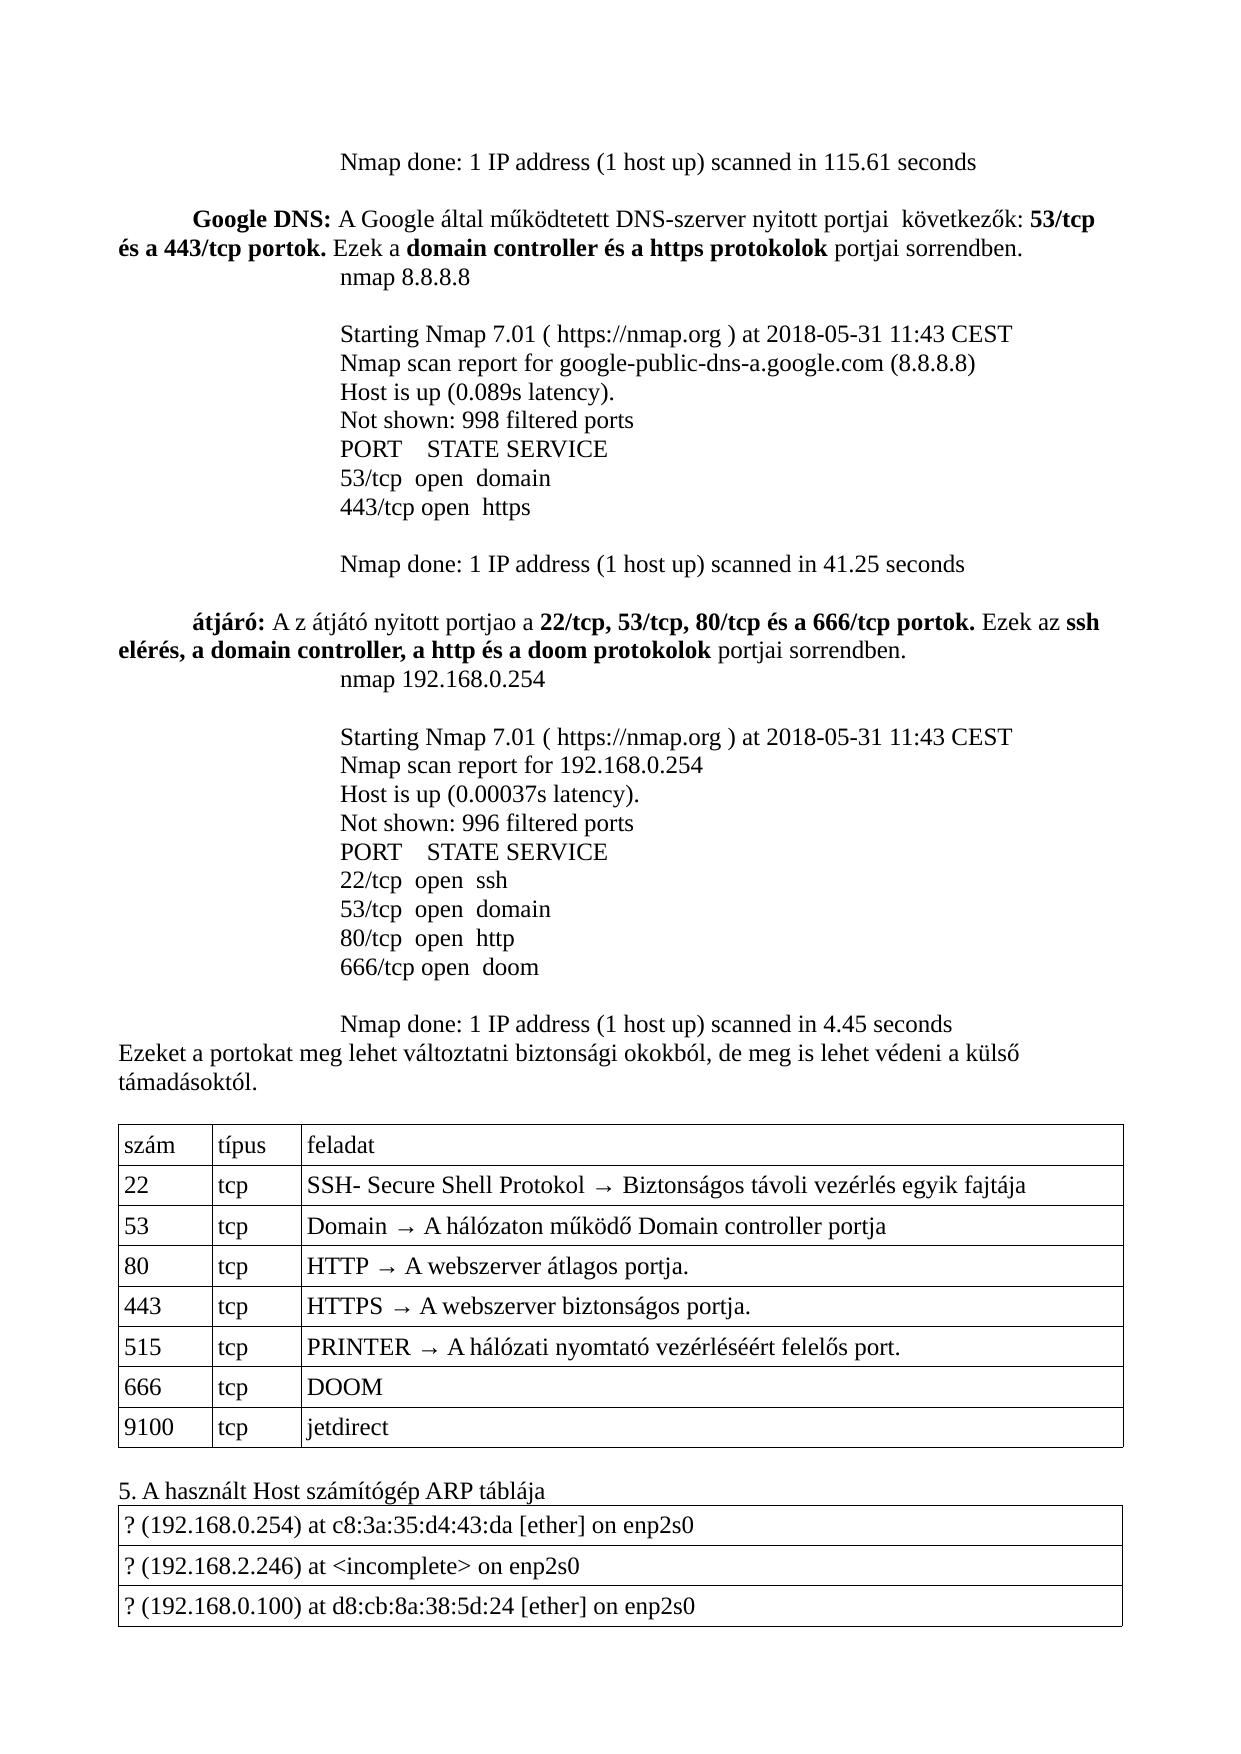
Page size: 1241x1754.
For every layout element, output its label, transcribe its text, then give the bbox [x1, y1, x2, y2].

text 5. A használt Host számítógép ARP táblája [118, 1476, 1122, 1504]
text Nmap done: 1 IP address (1 host up) scanned in 115.61 seconds [118, 147, 1122, 176]
text Nmap done: 1 IP address (1 host up) scanned in 4.45 seconds [118, 1009, 1122, 1038]
text Not shown: 998 filtered ports [118, 406, 1122, 434]
table_cell 80 [119, 1246, 212, 1286]
table_header típus [213, 1125, 301, 1165]
table_cell ? (192.168.0.100) at d8:cb:8a:38:5d:24 [ether] on enp2s0 [119, 1586, 1122, 1626]
text Ezeket a portokat meg lehet változtatni biztonsági okokból, de meg is lehet védeni a külső támadásoktól. [118, 1038, 1122, 1096]
table_cell DOOM [302, 1367, 1123, 1407]
table_cell ? (192.168.2.246) at <incomplete> on enp2s0 [119, 1546, 1122, 1585]
table_cell HTTPS → A webszerver biztonságos portja. [302, 1287, 1123, 1326]
table_cell Domain → A hálózaton működő Domain controller portja [302, 1206, 1123, 1245]
text Host is up (0.089s latency). [118, 377, 1122, 406]
table_cell 443 [119, 1287, 212, 1326]
table_cell 53 [119, 1206, 212, 1245]
table_cell 22 [119, 1166, 212, 1205]
text Nmap done: 1 IP address (1 host up) scanned in 41.25 seconds [118, 549, 1122, 578]
text 666/tcp open doom [118, 952, 1122, 981]
table_cell HTTP → A webszerver átlagos portja. [302, 1246, 1123, 1286]
text PORT STATE SERVICE [118, 837, 1122, 866]
text nmap 8.8.8.8 [118, 262, 1122, 291]
table_header ? (192.168.0.254) at c8:3a:35:d4:43:da [ether] on enp2s0 [119, 1506, 1122, 1545]
text Host is up (0.00037s latency). [118, 779, 1122, 808]
table_cell tcp [213, 1246, 301, 1286]
text Starting Nmap 7.01 ( https://nmap.org ) at 2018-05-31 11:43 CEST [118, 722, 1122, 751]
text Nmap scan report for 192.168.0.254 [118, 751, 1122, 779]
table_cell 666 [119, 1367, 212, 1407]
table_header szám [119, 1125, 212, 1165]
table_cell tcp [213, 1287, 301, 1326]
text 22/tcp open ssh [118, 866, 1122, 894]
text Not shown: 996 filtered ports [118, 808, 1122, 837]
table_cell tcp [213, 1206, 301, 1245]
text 443/tcp open https [118, 492, 1122, 521]
text Google DNS: A Google által működtetett DNS-szerver nyitott portjai következők: 53/tcp és a 443/tcp portok. Ezek a domain controller és a https protokolok portjai sorrendben. [118, 204, 1122, 262]
text Starting Nmap 7.01 ( https://nmap.org ) at 2018-05-31 11:43 CEST [118, 319, 1122, 348]
table_header tcp [213, 1408, 301, 1447]
text 80/tcp open http [118, 923, 1122, 952]
text nmap 192.168.0.254 [118, 664, 1122, 693]
table_cell tcp [213, 1367, 301, 1407]
text 53/tcp open domain [118, 463, 1122, 492]
table_cell tcp [213, 1327, 301, 1366]
table_header 9100 [119, 1408, 212, 1447]
table_cell 515 [119, 1327, 212, 1366]
text átjáró: A z átjátó nyitott portjao a 22/tcp, 53/tcp, 80/tcp és a 666/tcp portok. Ezek az ssh elérés, a domain controller, a http és a doom protokolok portjai sorrendben. [118, 607, 1122, 664]
table_header feladat [302, 1125, 1123, 1165]
table_cell PRINTER → A hálózati nyomtató vezérléséért felelős port. [302, 1327, 1123, 1366]
table_cell tcp [213, 1166, 301, 1205]
text PORT STATE SERVICE [118, 434, 1122, 463]
table_cell SSH- Secure Shell Protokol → Biztonságos távoli vezérlés egyik fajtája [302, 1166, 1123, 1205]
text 53/tcp open domain [118, 894, 1122, 923]
text Nmap scan report for google-public-dns-a.google.com (8.8.8.8) [118, 348, 1122, 377]
table_header jetdirect [302, 1408, 1123, 1447]
